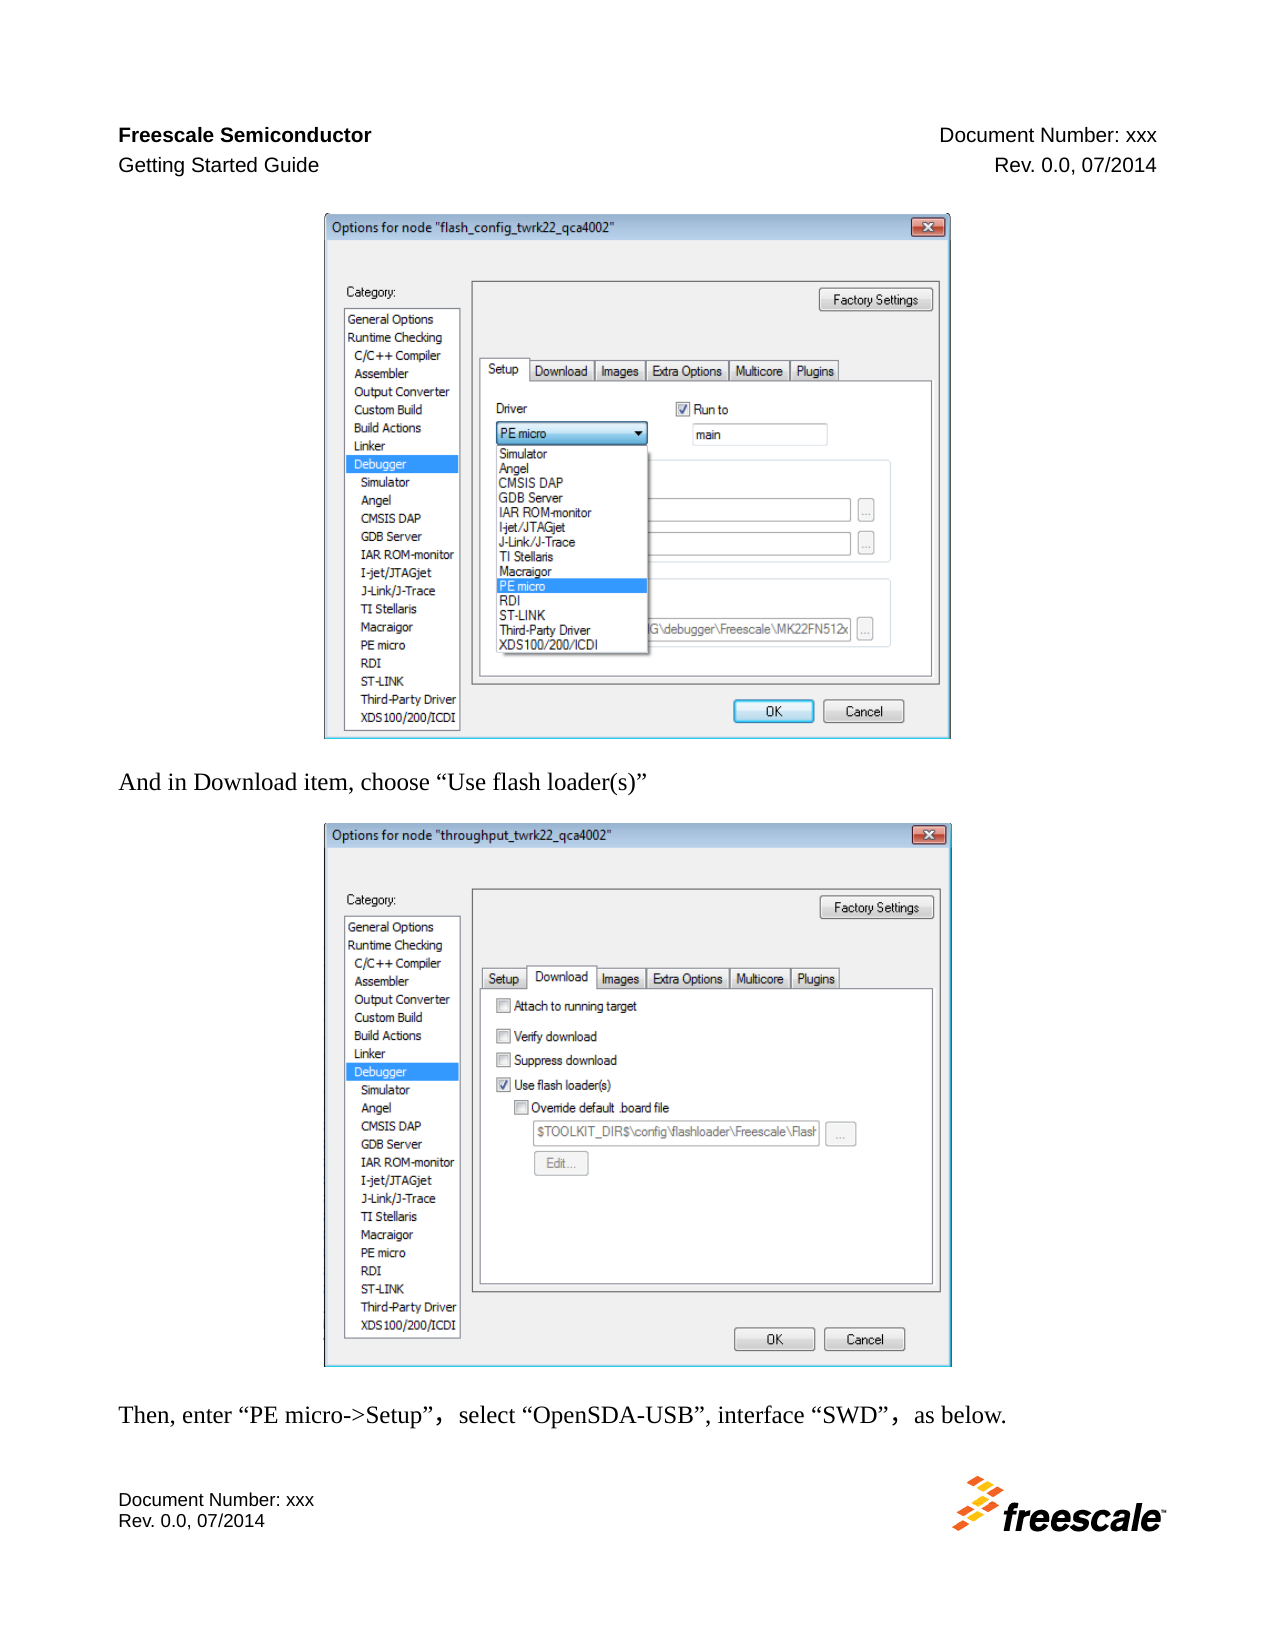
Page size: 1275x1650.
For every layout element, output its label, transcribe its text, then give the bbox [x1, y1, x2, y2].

text And in Download item, choose “Use flash loader(s)” [118, 767, 1157, 795]
picture [323, 823, 952, 1367]
text Then, enter “PE micro->Setup”，select “OpenSDA-USB”, interface “SWD”，as below. [118, 1394, 1157, 1431]
picture [324, 213, 951, 739]
